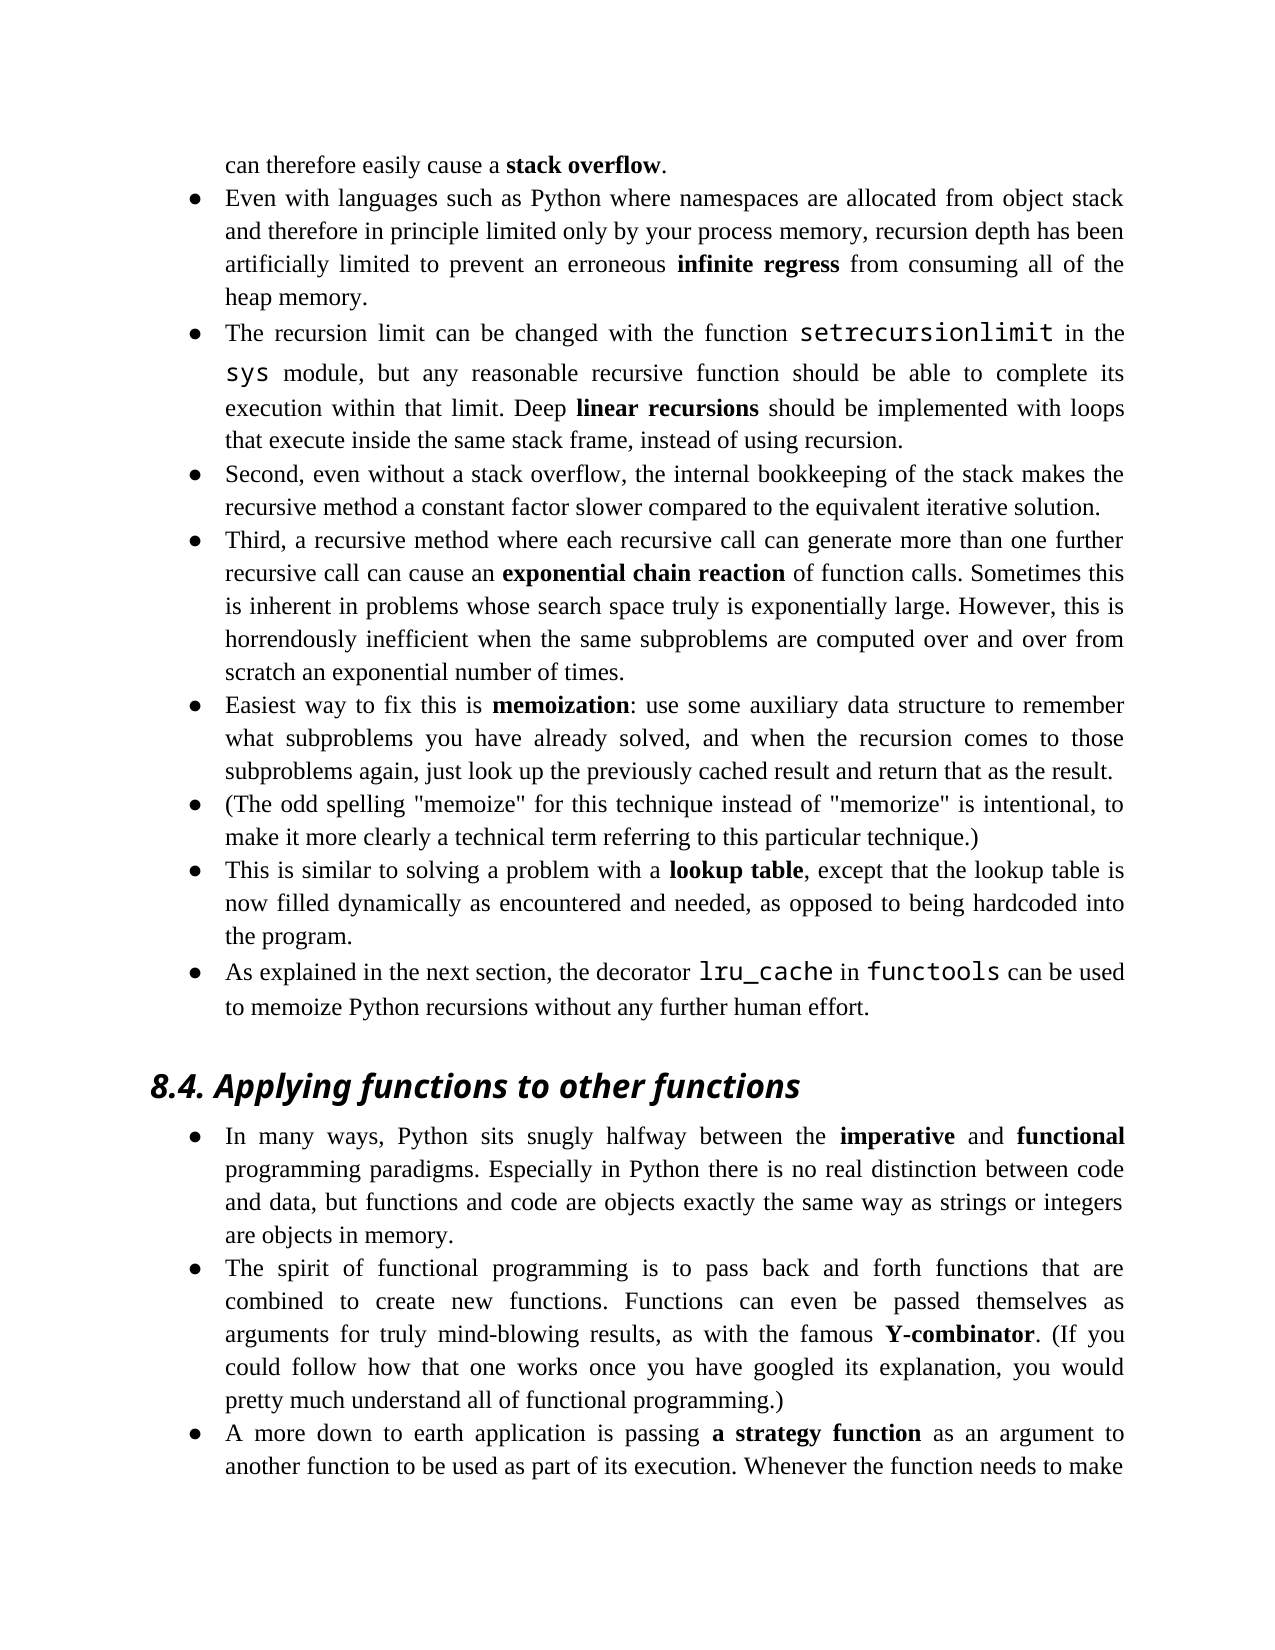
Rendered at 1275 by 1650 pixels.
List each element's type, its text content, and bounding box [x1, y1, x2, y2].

list The spirit of functional programming is to pass back and forth functions that are combined to create new functions. Functions can even be passed themselves as arguments for truly mind-blowing results, as with the famous Y-combinator. (If you could follow how that one works once you have googled its explanation, you would pretty much understand all of functional programming.) [187, 1253, 1125, 1414]
list In many ways, Python sits snugly halfway between the imperative and functional programming paradigms. Especially in Python there is no real distinction between code and data, but functions and code are objects exactly the same way as strings or integers are objects in memory. [187, 1121, 1125, 1248]
list This is similar to solving a problem with a lookup table, except that the lookup table is now filled dynamically as encountered and needed, as opposed to being hardcoded into the program. [187, 855, 1125, 950]
list As explained in the next section, the decorator lru_cache in functools can be used to memoize Python recursions without any further human effort. [187, 954, 1125, 1021]
list Third, a recursive method where each recursive call can generate more than one further recursive call can cause an exponential chain reaction of function calls. Sometimes this is inherent in problems whose search space truly is exponentially large. However, this is horrendously inefficient when the same subproblems are computed over and over from scratch an exponential number of times. [187, 525, 1125, 686]
list can therefore easily cause a stack overflow. [187, 150, 1125, 179]
list (The odd spelling "memoize" for this technique instead of "memorize" is intentional, to make it more clearly a technical term referring to this particular technique.) [187, 789, 1125, 851]
list The recursion limit can be changed with the function setrecursionlimit in the sys module, but any reasonable recursive function should be able to complete its execution within that limit. Deep linear recursions should be implemented with loops that execute inside the same stack frame, instead of using recursion. [187, 315, 1125, 454]
list Even with languages such as Python where namespaces are allocated from object stack and therefore in principle limited only by your process memory, recursion depth has been artificially limited to prevent an erroneous infinite regress from consuming all of the heap memory. [187, 183, 1125, 311]
list Second, even without a stack overflow, the internal bookkeeping of the stack makes the recursive method a constant factor slower compared to the equivalent iterative solution. [187, 459, 1125, 520]
list Easiest way to fix this is memoization: use some auxiliary data structure to remember what subproblems you have already solved, and when the recursion comes to those subproblems again, just look up the previously cached result and return that as the result. [187, 690, 1125, 784]
list A more down to earth application is passing a strategy function as an argument to another function to be used as part of its execution. Whenever the function needs to make [187, 1418, 1125, 1480]
subtitle 8.4. Applying functions to other functions [150, 1063, 1125, 1108]
